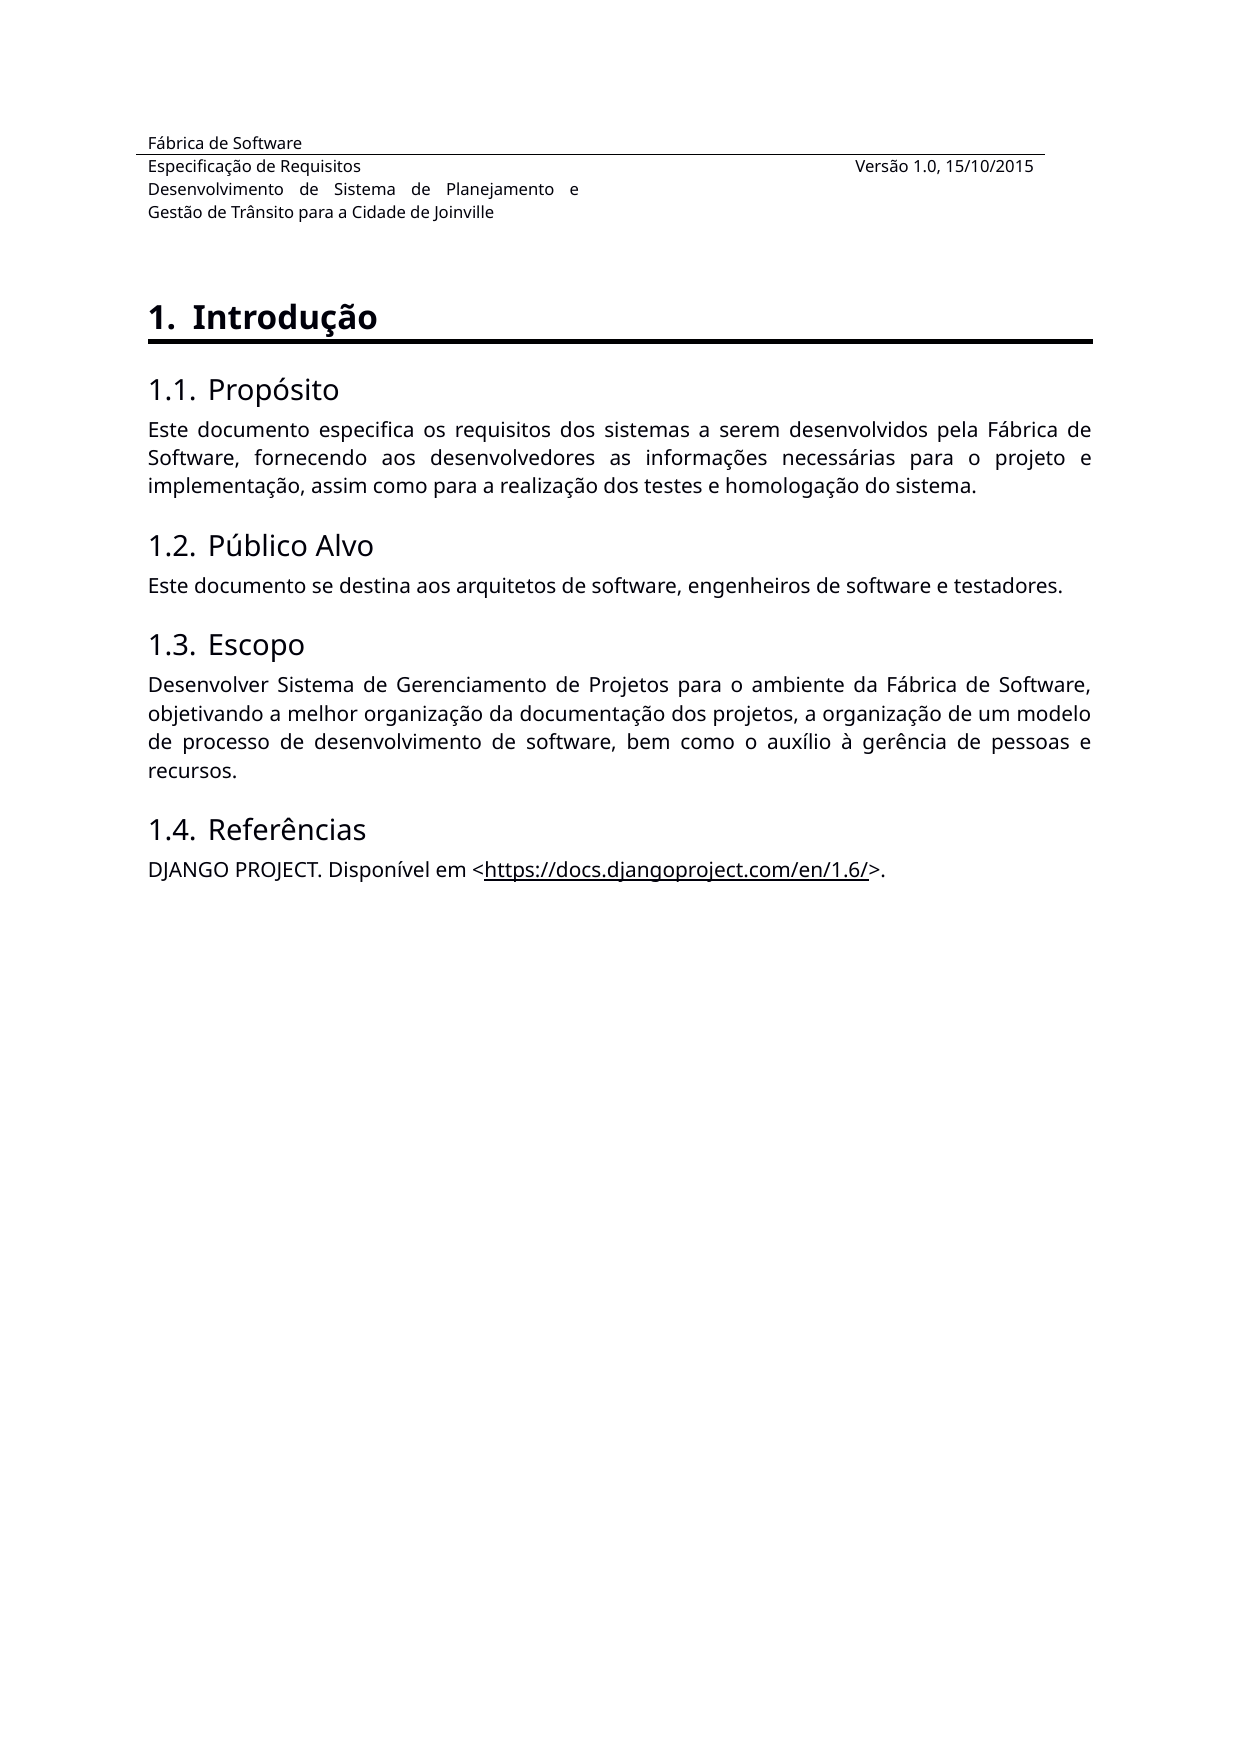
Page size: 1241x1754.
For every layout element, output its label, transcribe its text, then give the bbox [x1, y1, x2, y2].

subtitle Introdução [147, 294, 1093, 344]
subtitle Público Alvo [148, 525, 1093, 565]
subtitle Propósito [148, 369, 1093, 408]
text Desenvolver Sistema de Gerenciamento de Projetos para o ambiente da Fábrica de Software, objetivando a melhor organização da documentação dos projetos, a organização de um modelo de processo de desenvolvimento de software, bem como o auxílio à gerência de pessoas e recursos. [148, 670, 1093, 784]
text Este documento especifica os requisitos dos sistemas a serem desenvolvidos pela Fábrica de Software, fornecendo aos desenvolvedores as informações necessárias para o projeto e implementação, assim como para a realização dos testes e homologação do sistema. [148, 415, 1093, 500]
subtitle Escopo [148, 624, 1093, 664]
text DJANGO PROJECT. Disponível em <https://docs.djangoproject.com/en/1.6/>. [148, 855, 1093, 883]
subtitle Referências [148, 809, 1093, 849]
text Este documento se destina aos arquitetos de software, engenheiros de software e testadores. [148, 571, 1093, 599]
